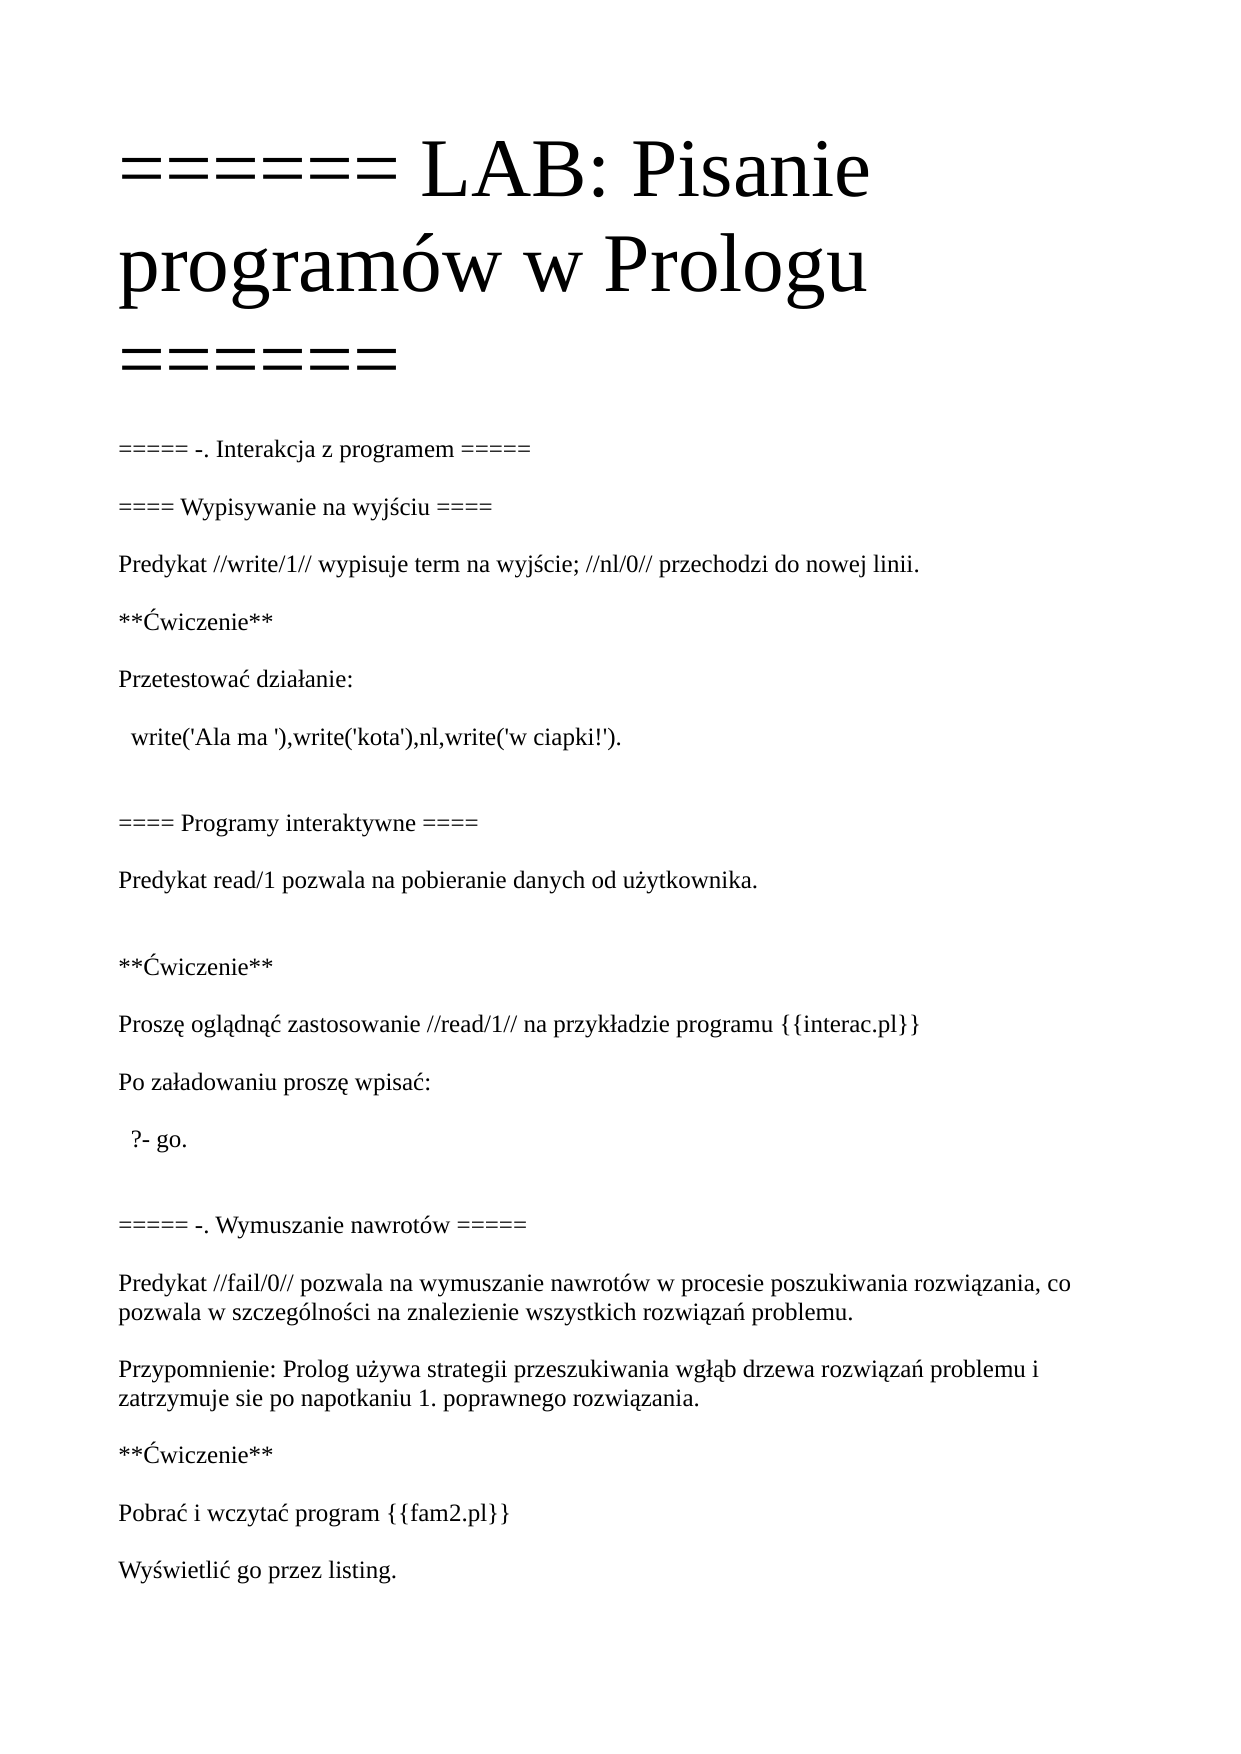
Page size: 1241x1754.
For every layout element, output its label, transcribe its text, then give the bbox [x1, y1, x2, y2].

text ====== LAB: Pisanie programów w Prologu ====== [118, 118, 1122, 406]
text **Ćwiczenie** [118, 607, 1122, 636]
text Po załadowaniu proszę wpisać: [118, 1067, 1122, 1096]
text Przypomnienie: Prolog używa strategii przeszukiwania wgłąb drzewa rozwiązań problemu i zatrzymuje sie po napotkaniu 1. poprawnego rozwiązania. [118, 1354, 1122, 1412]
text ==== Wypisywanie na wyjściu ==== [118, 492, 1122, 521]
text **Ćwiczenie** [118, 1441, 1122, 1469]
text ===== -. Wymuszanie nawrotów ===== [118, 1211, 1122, 1239]
text ===== -. Interakcja z programem ===== [118, 434, 1122, 463]
text Predykat read/1 pozwala na pobieranie danych od użytkownika. [118, 866, 1122, 894]
text Predykat //fail/0// pozwala na wymuszanie nawrotów w procesie poszukiwania rozwiązania, co pozwala w szczególności na znalezienie wszystkich rozwiązań problemu. [118, 1268, 1122, 1326]
text ?- go. [118, 1124, 1122, 1153]
text Predykat //write/1// wypisuje term na wyjście; //nl/0// przechodzi do nowej linii. [118, 549, 1122, 578]
text write('Ala ma '),write('kota'),nl,write('w ciapki!'). [118, 722, 1122, 751]
text Proszę oglądnąć zastosowanie //read/1// na przykładzie programu {{interac.pl}} [118, 1009, 1122, 1038]
text Pobrać i wczytać program {{fam2.pl}} [118, 1498, 1122, 1527]
text Przetestować działanie: [118, 664, 1122, 693]
text **Ćwiczenie** [118, 952, 1122, 981]
text Wyświetlić go przez listing. [118, 1556, 1122, 1584]
text ==== Programy interaktywne ==== [118, 808, 1122, 837]
